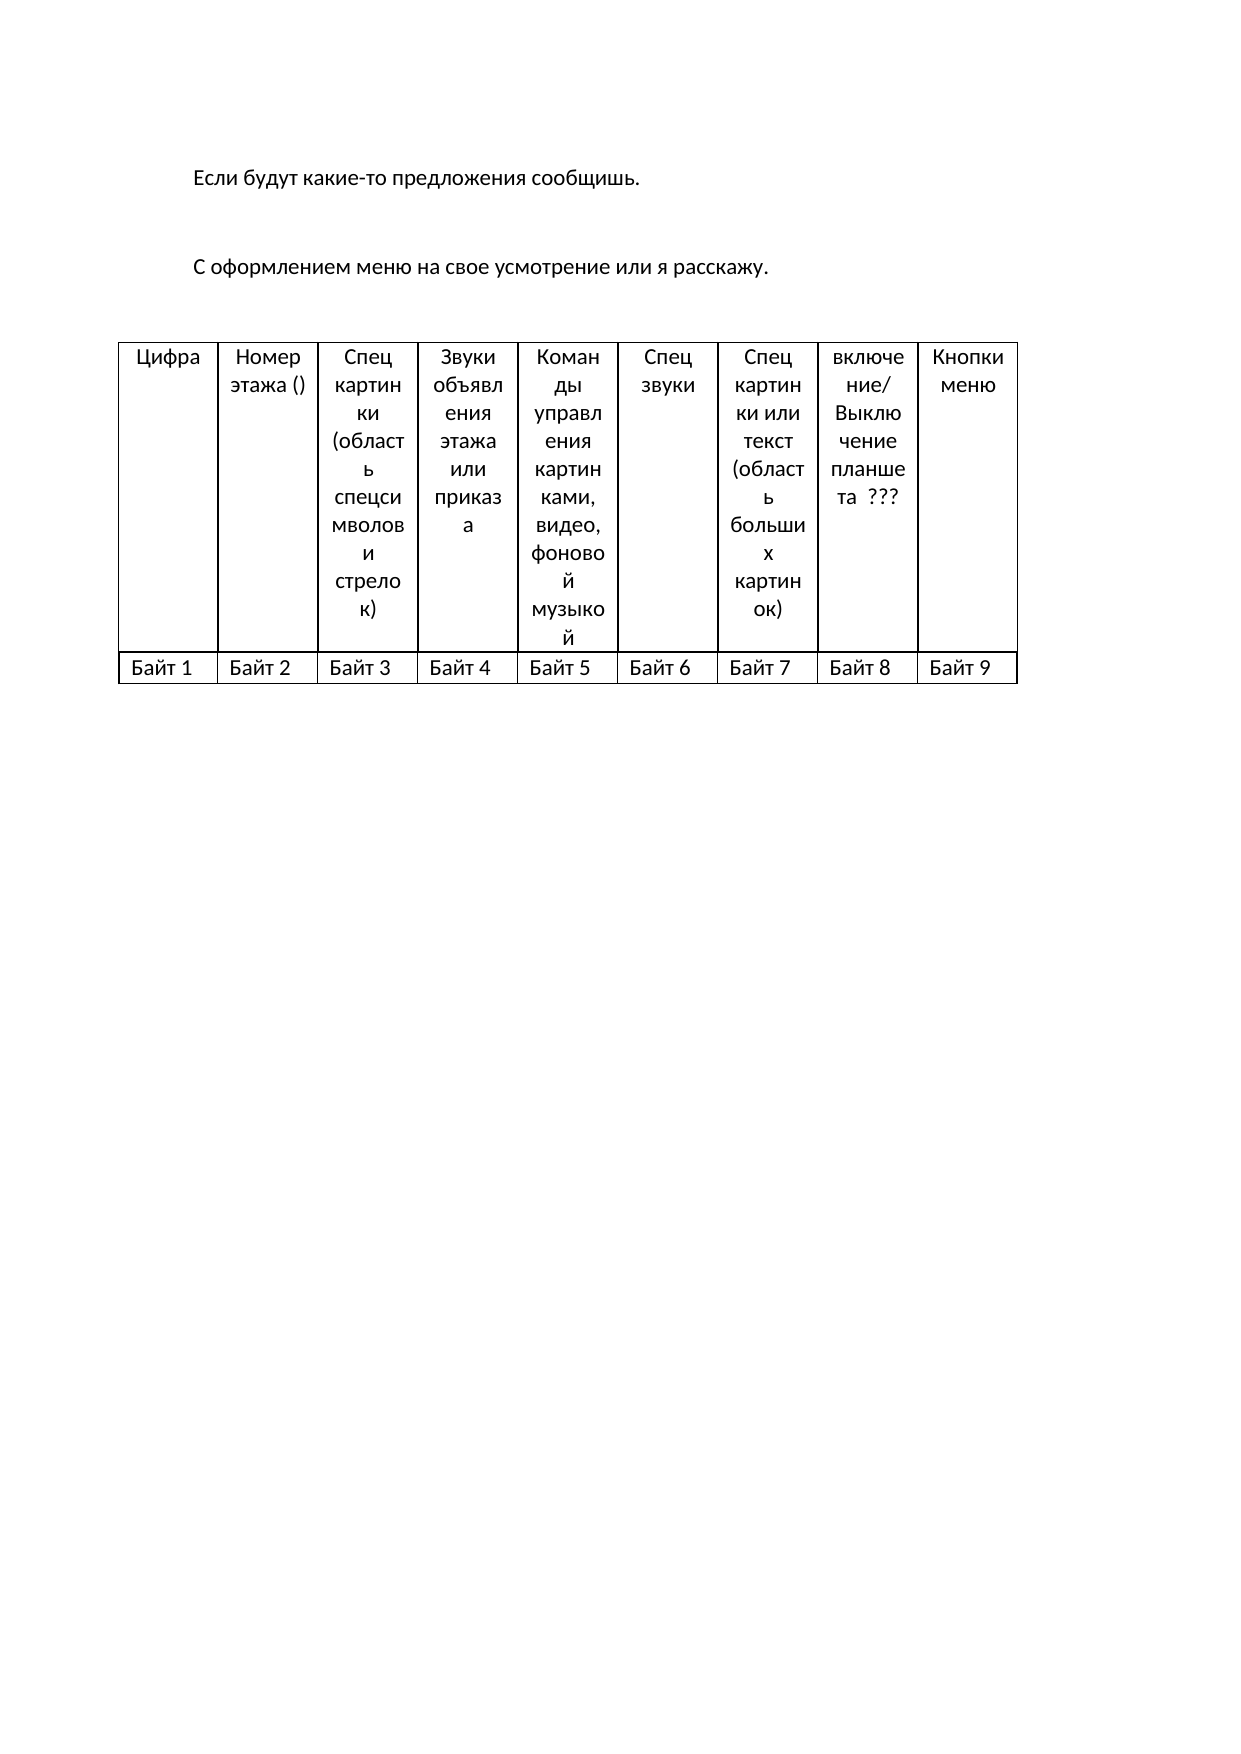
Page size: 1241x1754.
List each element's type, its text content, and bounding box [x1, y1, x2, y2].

table_header включение/Выключение планшета ??? [819, 343, 917, 651]
table_cell Байт 1 [120, 653, 217, 683]
table_cell Байт 6 [618, 653, 717, 683]
table_cell Байт 9 [918, 653, 1016, 683]
table_cell Байт 5 [518, 653, 617, 683]
table_header Цифра [119, 343, 217, 651]
table_cell Байт 8 [818, 653, 917, 683]
table_cell Байт 3 [318, 653, 417, 683]
table_header Звуки объявления этажа или приказа [419, 343, 517, 651]
text С оформлением меню на свое усмотрение или я расскажу. [193, 252, 1122, 280]
table_cell Байт 7 [718, 653, 817, 683]
table_header Спец картинки (область спецсимволов и стрелок) [319, 343, 417, 651]
table_cell Байт 2 [218, 653, 317, 683]
table_cell Байт 4 [418, 653, 517, 683]
text Если будут какие-то предложения сообщишь. [193, 163, 1122, 191]
table_header Спец звуки [619, 343, 717, 651]
table_header Номер этажа () [219, 343, 317, 651]
table_header Кнопки меню [919, 343, 1017, 651]
table_header Команды управления картинками, видео, фоновой музыкой [519, 343, 617, 651]
table_header Спец картинки или текст (область больших картинок) [719, 343, 817, 651]
